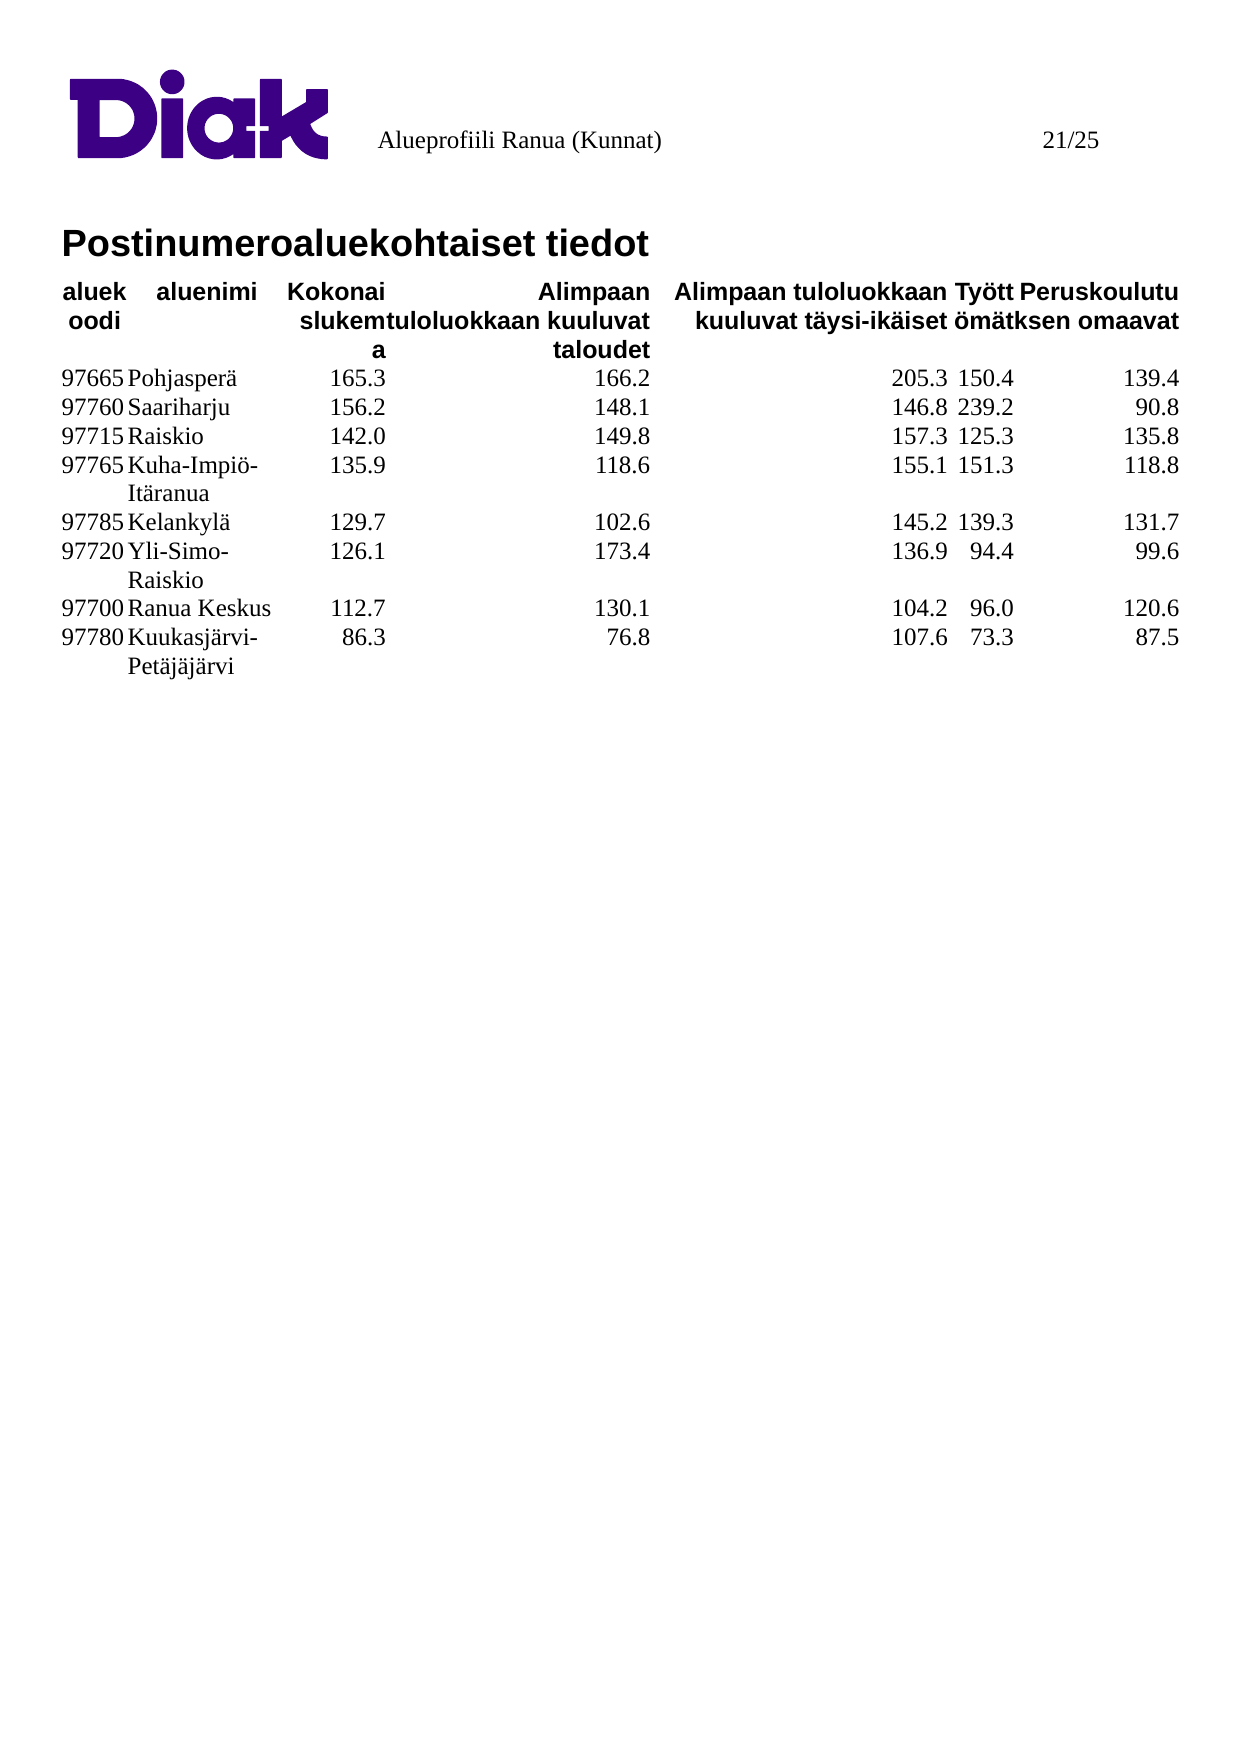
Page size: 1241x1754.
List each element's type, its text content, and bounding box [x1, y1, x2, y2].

table_cell 126.1 [286, 536, 385, 593]
table_cell 120.6 [1014, 594, 1179, 622]
table_cell 102.6 [385, 507, 650, 536]
table_cell 135.8 [1014, 421, 1179, 450]
table_cell 96.0 [948, 594, 1014, 622]
table_cell Ranua Keskus [128, 594, 286, 622]
table_cell 99.6 [1014, 536, 1179, 593]
table_cell 90.8 [1014, 392, 1179, 421]
table_cell 86.3 [286, 622, 385, 680]
table_cell 136.9 [650, 536, 948, 593]
table_cell 118.6 [385, 450, 650, 507]
table_cell 157.3 [650, 421, 948, 450]
table_cell 76.8 [385, 622, 650, 680]
table_cell 131.7 [1014, 507, 1179, 536]
table_cell 139.4 [1014, 364, 1179, 392]
table_header aluekoodi [61, 277, 127, 363]
table_cell 155.1 [650, 450, 948, 507]
table_header Peruskoulutuksen omaavat [1014, 277, 1179, 363]
table_cell Pohjasperä [128, 364, 286, 392]
table_cell 145.2 [650, 507, 948, 536]
table_cell 148.1 [385, 392, 650, 421]
table_cell 239.2 [948, 392, 1014, 421]
table_cell 156.2 [286, 392, 385, 421]
table_cell 107.6 [650, 622, 948, 680]
table_cell 73.3 [948, 622, 1014, 680]
table_cell 135.9 [286, 450, 385, 507]
table_cell 97760 [61, 392, 127, 421]
table_cell 139.3 [948, 507, 1014, 536]
table_cell 129.7 [286, 507, 385, 536]
table_cell 97785 [61, 507, 127, 536]
table_header Alimpaan tuloluokkaan kuuluvat täysi-ikäiset [650, 277, 948, 363]
table_header Kokonaislukema [286, 277, 385, 363]
table_header Työttömät [948, 277, 1014, 363]
table_cell Yli-Simo-Raiskio [128, 536, 286, 593]
table_cell 150.4 [948, 364, 1014, 392]
table_cell 166.2 [385, 364, 650, 392]
table_cell Kuha-Impiö-Itäranua [128, 450, 286, 507]
table_cell 97665 [61, 364, 127, 392]
table_cell 130.1 [385, 594, 650, 622]
table_cell 151.3 [948, 450, 1014, 507]
table_cell 87.5 [1014, 622, 1179, 680]
table_cell 205.3 [650, 364, 948, 392]
table_cell Saariharju [128, 392, 286, 421]
table_header aluenimi [128, 277, 286, 363]
table_cell 97700 [61, 594, 127, 622]
table_cell Raiskio [128, 421, 286, 450]
table_cell 97715 [61, 421, 127, 450]
table_cell 94.4 [948, 536, 1014, 593]
table_cell 104.2 [650, 594, 948, 622]
table_cell Kelankylä [128, 507, 286, 536]
table_cell 118.8 [1014, 450, 1179, 507]
table_header Alimpaan tuloluokkaan kuuluvat taloudet [385, 277, 650, 363]
table_cell 97780 [61, 622, 127, 680]
table_cell 112.7 [286, 594, 385, 622]
table_cell 142.0 [286, 421, 385, 450]
table_cell 165.3 [286, 364, 385, 392]
table_cell 146.8 [650, 392, 948, 421]
table_cell 97720 [61, 536, 127, 593]
table_cell 125.3 [948, 421, 1014, 450]
table_cell 149.8 [385, 421, 650, 450]
subtitle Postinumeroaluekohtaiset tiedot [61, 221, 1179, 265]
table_cell 97765 [61, 450, 127, 507]
table_cell Kuukasjärvi-Petäjäjärvi [128, 622, 286, 680]
table_cell 173.4 [385, 536, 650, 593]
